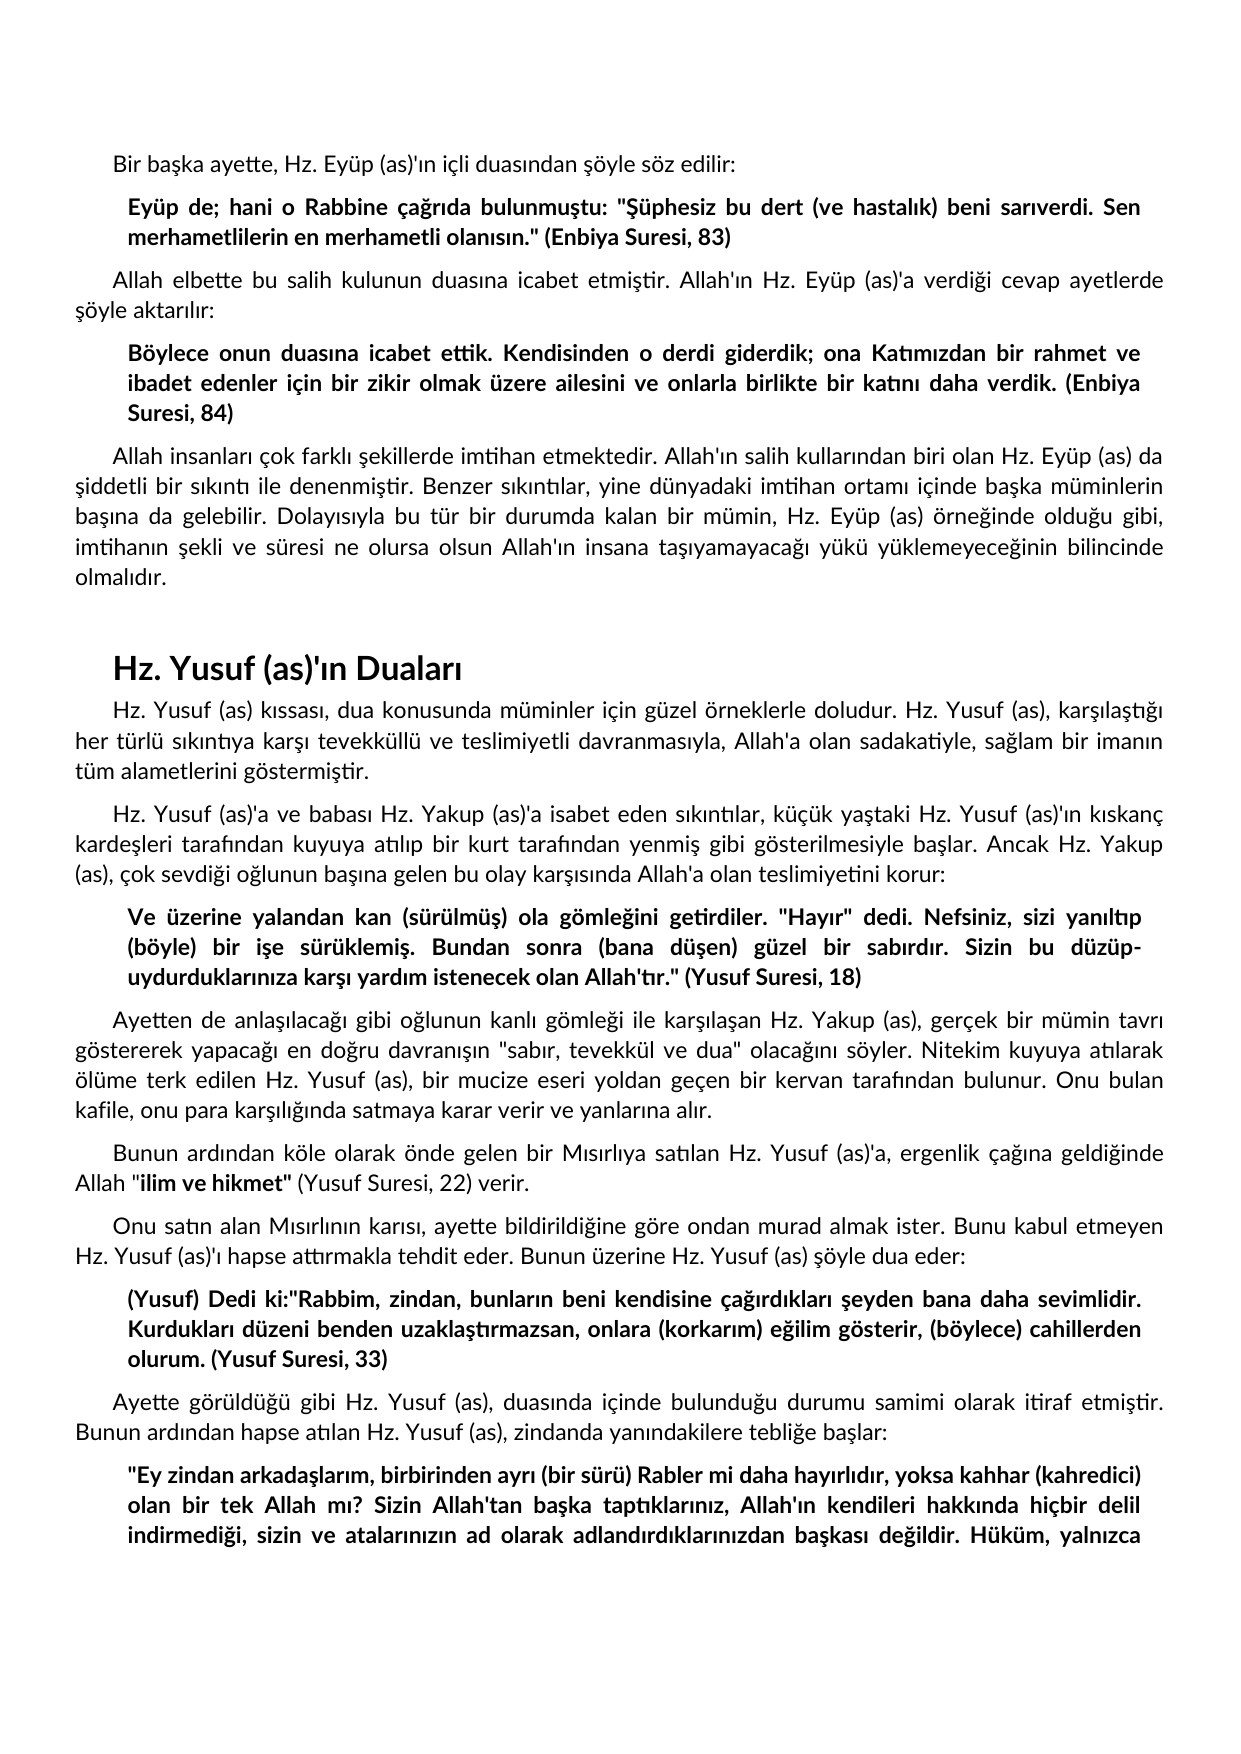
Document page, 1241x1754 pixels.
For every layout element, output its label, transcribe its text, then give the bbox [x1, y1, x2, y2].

text Eyüp de; hani o Rabbine çağrıda bulunmuştu: "Şüphesiz bu dert (ve hastalık) beni sarıverdi. Sen merhametlilerin en merhametli olanısın." (Enbiya Suresi, 83) [127, 193, 1143, 250]
text Onu satın alan Mısırlının karısı, ayette bildirildiğine göre ondan murad almak ister. Bunu kabul etmeyen Hz. Yusuf (as)'ı hapse attırmakla tehdit eder. Bunun üzerine Hz. Yusuf (as) şöyle dua eder: [75, 1212, 1165, 1269]
text Ayetten de anlaşılacağı gibi oğlunun kanlı gömleği ile karşılaşan Hz. Yakup (as), gerçek bir mümin tavrı göstererek yapacağı en doğru davranışın "sabır, tevekkül ve dua" olacağını söyler. Nitekim kuyuya atılarak ölüme terk edilen Hz. Yusuf (as), bir mucize eseri yoldan geçen bir kervan tarafından bulunur. Onu bulan kafile, onu para karşılığında satmaya karar verir ve yanlarına alır. [75, 1006, 1165, 1124]
text (Yusuf) Dedi ki:"Rabbim, zindan, bunların beni kendisine çağırdıkları şeyden bana daha sevimlidir. Kurdukları düzeni benden uzaklaştırmazsan, onlara (korkarım) eğilim gösterir, (böylece) cahillerden olurum. (Yusuf Suresi, 33) [127, 1285, 1143, 1373]
text Bir başka ayette, Hz. Eyüp (as)'ın içli duasından şöyle söz edilir: [75, 150, 1165, 177]
subtitle Hz. Yusuf (as)'ın Duaları [112, 648, 1165, 688]
text "Ey zindan arkadaşlarım, birbirinden ayrı (bir sürü) Rabler mi daha hayırlıdır, yoksa kahhar (kahredici) olan bir tek Allah mı? Sizin Allah'tan başka taptıklarınız, Allah'ın kendileri hakkında hiçbir delil indirmediği, sizin ve atalarınızın ad olarak adlandırdıklarınızdan başkası değildir. Hüküm, yalnızca [127, 1461, 1143, 1549]
text Hz. Yusuf (as) kıssası, dua konusunda müminler için güzel örneklerle doludur. Hz. Yusuf (as), karşılaştığı her türlü sıkıntıya karşı tevekküllü ve teslimiyetli davranmasıyla, Allah'a olan sadakatiyle, sağlam bir imanın tüm alametlerini göstermiştir. [75, 696, 1165, 784]
text Hz. Yusuf (as)'a ve babası Hz. Yakup (as)'a isabet eden sıkıntılar, küçük yaştaki Hz. Yusuf (as)'ın kıskanç kardeşleri tarafından kuyuya atılıp bir kurt tarafından yenmiş gibi gösterilmesiyle başlar. Ancak Hz. Yakup (as), çok sevdiği oğlunun başına gelen bu olay karşısında Allah'a olan teslimiyetini korur: [75, 799, 1165, 887]
text Ayette görüldüğü gibi Hz. Yusuf (as), duasında içinde bulunduğu durumu samimi olarak itiraf etmiştir. Bunun ardından hapse atılan Hz. Yusuf (as), zindanda yanındakilere tebliğe başlar: [75, 1388, 1165, 1446]
text Böylece onun duasına icabet ettik. Kendisinden o derdi giderdik; ona Katımızdan bir rahmet ve ibadet edenler için bir zikir olmak üzere ailesini ve onlarla birlikte bir katını daha verdik. (Enbiya Suresi, 84) [127, 338, 1143, 426]
text Allah elbette bu salih kulunun duasına icabet etmiştir. Allah'ın Hz. Eyüp (as)'a verdiği cevap ayetlerde şöyle aktarılır: [75, 266, 1165, 323]
text Bunun ardından köle olarak önde gelen bir Mısırlıya satılan Hz. Yusuf (as)'a, ergenlik çağına geldiğinde Allah "ilim ve hikmet" (Yusuf Suresi, 22) verir. [75, 1139, 1165, 1197]
text Ve üzerine yalandan kan (sürülmüş) ola gömleğini getirdiler. "Hayır" dedi. Nefsiniz, sizi yanıltıp (böyle) bir işe sürüklemiş. Bundan sonra (bana düşen) güzel bir sabırdır. Sizin bu düzüp-uydurduklarınıza karşı yardım istenecek olan Allah'tır." (Yusuf Suresi, 18) [127, 902, 1143, 990]
text Allah insanları çok farklı şekillerde imtihan etmektedir. Allah'ın salih kullarından biri olan Hz. Eyüp (as) da şiddetli bir sıkıntı ile denenmiştir. Benzer sıkıntılar, yine dünyadaki imtihan ortamı içinde başka müminlerin başına da gelebilir. Dolayısıyla bu tür bir durumda kalan bir mümin, Hz. Eyüp (as) örneğinde olduğu gibi, imtihanın şekli ve süresi ne olursa olsun Allah'ın insana taşıyamayacağı yükü yüklemeyeceğinin bilincinde olmalıdır. [75, 442, 1165, 590]
